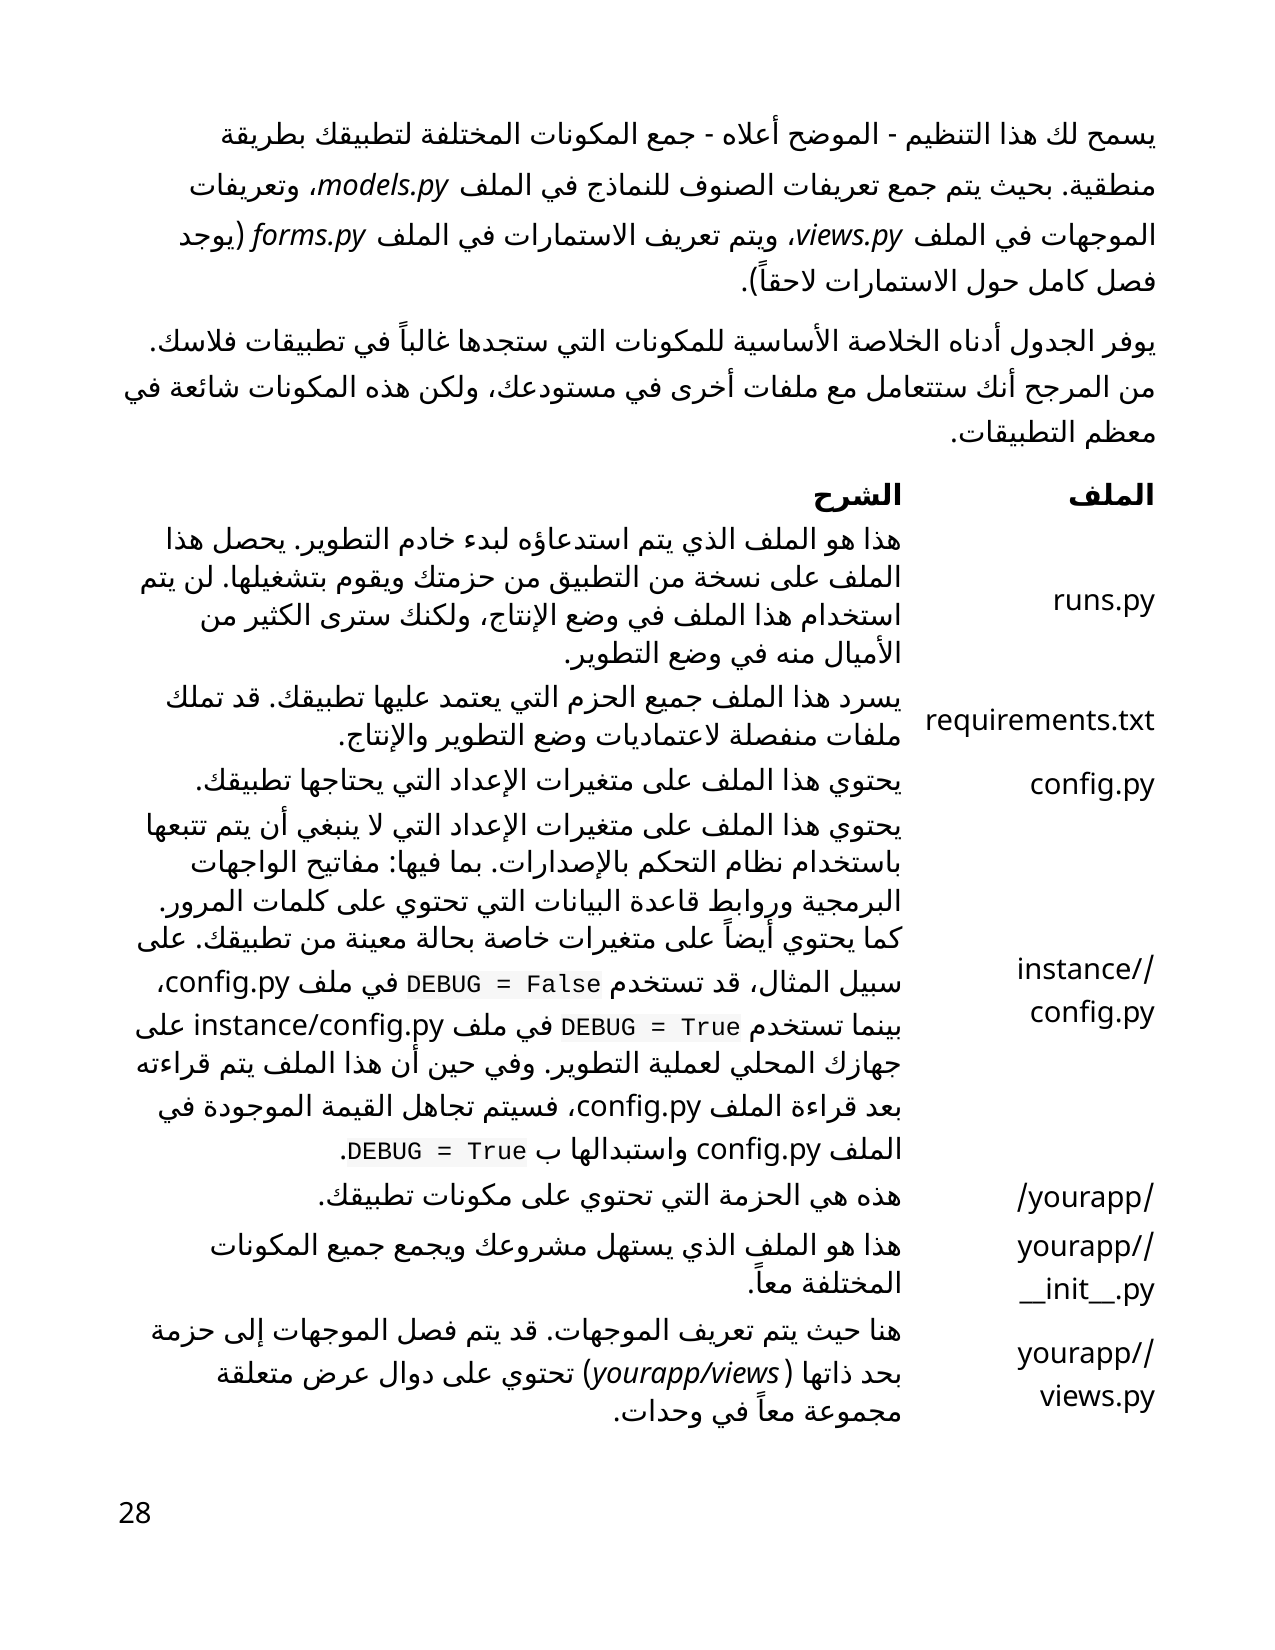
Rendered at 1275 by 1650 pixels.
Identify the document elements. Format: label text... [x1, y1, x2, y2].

table_cell هذا هو الملف الذي يتم استدعاؤه لبدء خادم التطوير. يحصل هذا الملف على نسخة من التطبيق من حزمتك ويقوم بتشغيلها. لن يتم استخدام هذا الملف في وضع الإنتاج، ولكنك سترى الكثير من الأميال منه في وضع التطوير. [118, 521, 906, 678]
table_cell /instance/config.py [906, 806, 1158, 1174]
table_header الملف [906, 477, 1158, 521]
table_cell يحتوي هذا الملف على متغيرات الإعداد التي يحتاجها تطبيقك. [118, 760, 906, 806]
table_cell هنا حيث يتم تعريف الموجهات. قد يتم فصل الموجهات إلى حزمة بحد ذاتها (yourapp/views) تحتوي على دوال عرض متعلقة مجموعة معاً في وحدات. [118, 1311, 906, 1436]
table_cell requirements.txt [906, 679, 1158, 760]
text يوفر الجدول أدناه الخلاصة الأساسية للمكونات التي ستجدها غالباً في تطبيقات فلاسك. من المرجح أنك ستتعامل مع ملفات أخرى في مستودعك، ولكن هذه المكونات شائعة في معظم التطبيقات. [118, 325, 1157, 454]
text يسمح لك هذا التنظيم - الموضح أعلاه - جمع المكونات المختلفة لتطبيقك بطريقة منطقية. بحيث يتم جمع تعريفات الصنوف للنماذج في الملف models.py، وتعريفات الموجهات في الملف views.py، ويتم تعريف الاستمارات في الملف forms.py (يوجد فصل كامل حول الاستمارات لاحقاً). [118, 118, 1157, 303]
table_cell هذه هي الحزمة التي تحتوي على مكونات تطبيقك. [118, 1174, 906, 1223]
table_header الشرح [118, 477, 906, 521]
table_cell /yourapp/ [906, 1174, 1158, 1223]
table_cell يسرد هذا الملف جميع الحزم التي يعتمد عليها تطبيقك. قد تملك ملفات منفصلة لاعتماديات وضع التطوير والإنتاج. [118, 679, 906, 760]
table_cell /yourapp/__init__.py [906, 1223, 1158, 1311]
table_cell config.py [906, 760, 1158, 806]
table_cell هذا هو الملف الذي يستهل مشروعك ويجمع جميع المكونات المختلفة معاً. [118, 1223, 906, 1311]
table_cell يحتوي هذا الملف على متغيرات الإعداد التي لا ينبغي أن يتم تتبعها باستخدام نظام التحكم بالإصدارات. بما فيها: مفاتيح الواجهات البرمجية وروابط قاعدة البيانات التي تحتوي على كلمات المرور. كما يحتوي أيضاً على متغيرات خاصة بحالة معينة من تطبيقك. على سبيل المثال، قد تستخدم DEBUG = False في ملف config.py، بينما تستخدم DEBUG = True في ملف instance/config.py على جهازك المحلي لعملية التطوير. وفي حين أن هذا الملف يتم قراءته بعد قراءة الملف config.py، فسيتم تجاهل القيمة الموجودة في الملف config.py واستبدالها ب DEBUG = True. [118, 806, 906, 1174]
table_cell runs.py [906, 521, 1158, 678]
table_cell /yourapp/views.py [906, 1311, 1158, 1436]
